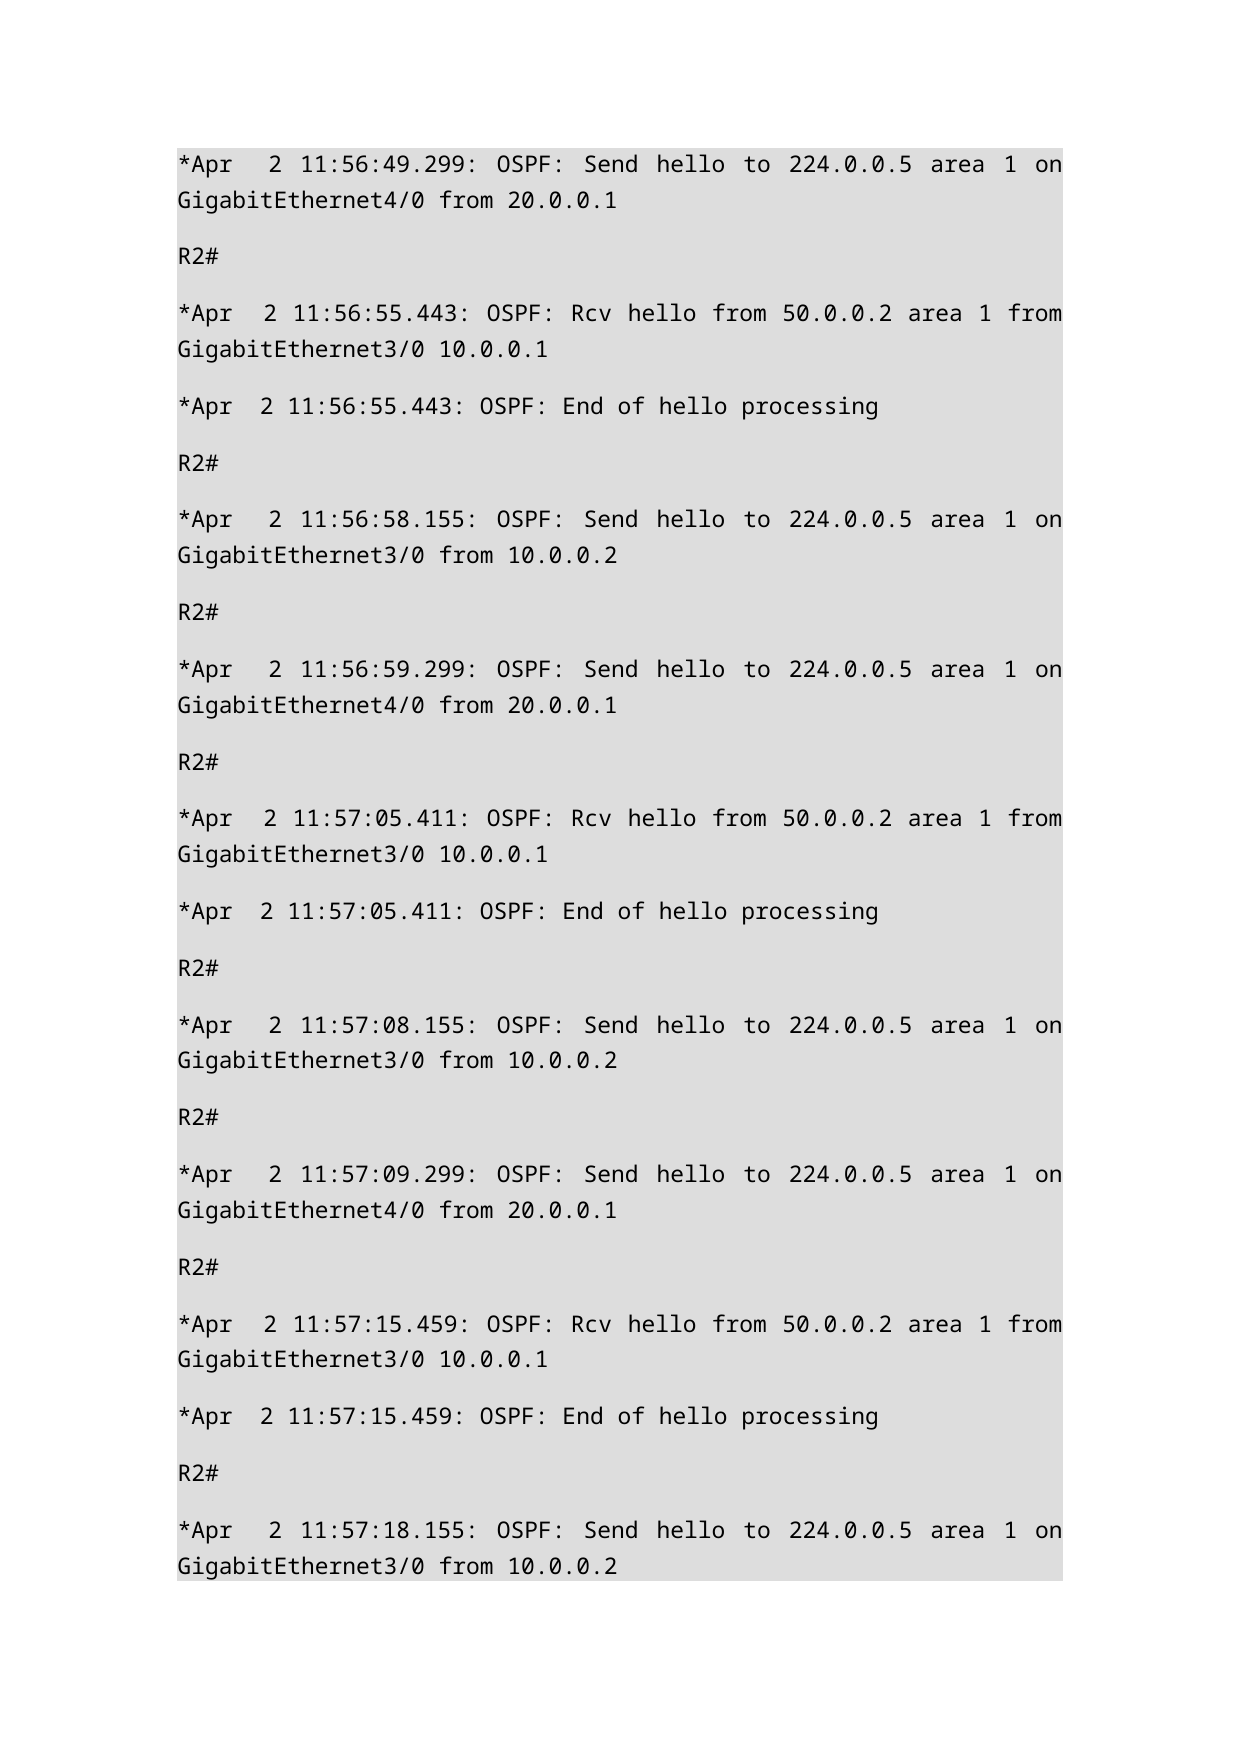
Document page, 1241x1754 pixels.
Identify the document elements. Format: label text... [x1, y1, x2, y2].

text R2# [177, 1251, 1063, 1282]
text R2# [177, 1101, 1063, 1132]
text *Apr 2 11:57:15.459: OSPF: End of hello processing [177, 1400, 1063, 1431]
text *Apr 2 11:57:08.155: OSPF: Send hello to 224.0.0.5 area 1 on GigabitEthernet3/0 from 10.0.0.2 [177, 1008, 1063, 1076]
text *Apr 2 11:56:58.155: OSPF: Send hello to 224.0.0.5 area 1 on GigabitEthernet3/0 from 10.0.0.2 [177, 503, 1063, 571]
text *Apr 2 11:57:18.155: OSPF: Send hello to 224.0.0.5 area 1 on GigabitEthernet3/0 from 10.0.0.2 [177, 1514, 1063, 1581]
text *Apr 2 11:57:05.411: OSPF: End of hello processing [177, 895, 1063, 926]
text R2# [177, 952, 1063, 983]
text R2# [177, 746, 1063, 777]
text *Apr 2 11:57:05.411: OSPF: Rcv hello from 50.0.0.2 area 1 from GigabitEthernet3/0 10.0.0.1 [177, 802, 1063, 869]
text R2# [177, 596, 1063, 627]
text *Apr 2 11:56:49.299: OSPF: Send hello to 224.0.0.5 area 1 on GigabitEthernet4/0 from 20.0.0.1 [177, 148, 1063, 215]
text *Apr 2 11:56:55.443: OSPF: Rcv hello from 50.0.0.2 area 1 from GigabitEthernet3/0 10.0.0.1 [177, 297, 1063, 364]
text *Apr 2 11:57:15.459: OSPF: Rcv hello from 50.0.0.2 area 1 from GigabitEthernet3/0 10.0.0.1 [177, 1307, 1063, 1375]
text R2# [177, 1457, 1063, 1488]
text R2# [177, 240, 1063, 272]
text *Apr 2 11:56:59.299: OSPF: Send hello to 224.0.0.5 area 1 on GigabitEthernet4/0 from 20.0.0.1 [177, 653, 1063, 720]
text R2# [177, 447, 1063, 478]
text *Apr 2 11:57:09.299: OSPF: Send hello to 224.0.0.5 area 1 on GigabitEthernet4/0 from 20.0.0.1 [177, 1158, 1063, 1225]
text *Apr 2 11:56:55.443: OSPF: End of hello processing [177, 390, 1063, 421]
